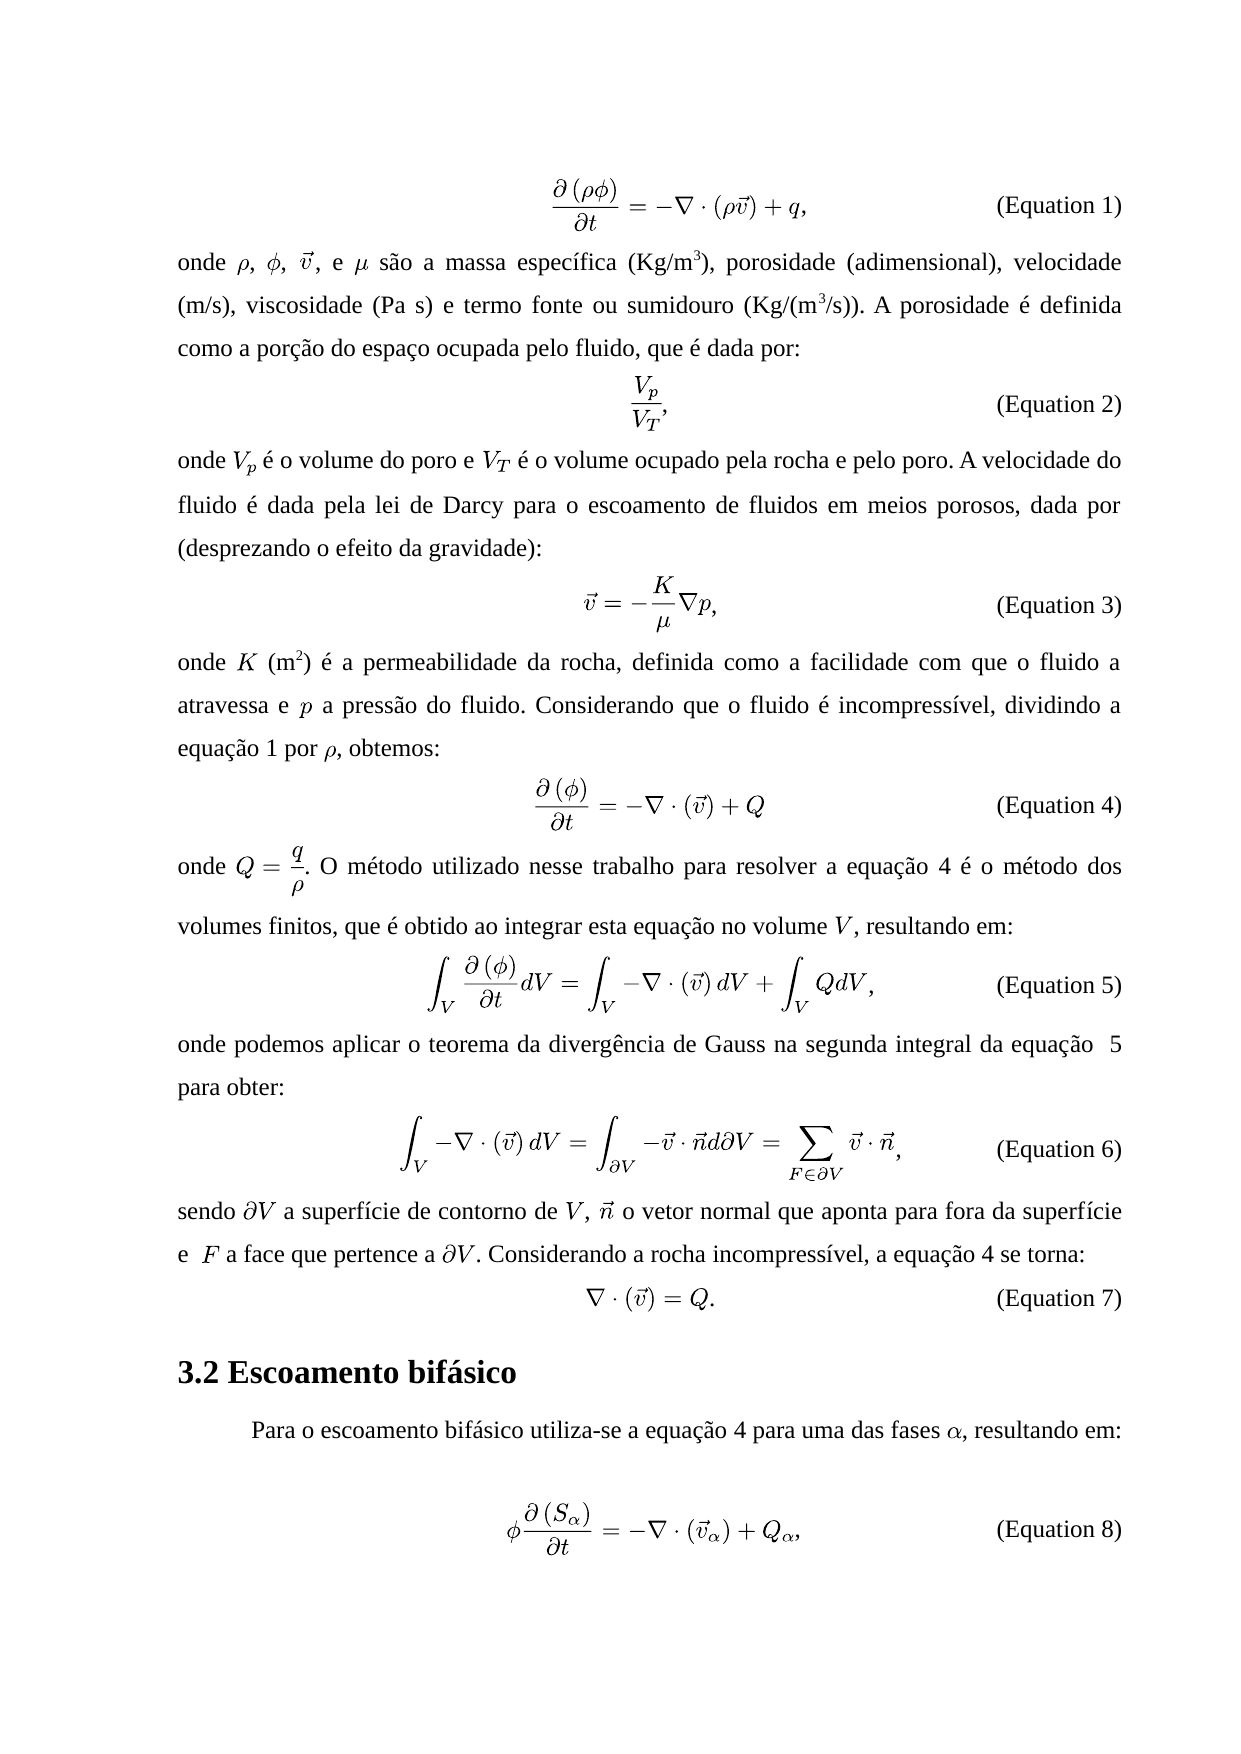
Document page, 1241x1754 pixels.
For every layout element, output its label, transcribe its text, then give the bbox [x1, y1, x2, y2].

text , (Equation 5) [510, 954, 1122, 1014]
text , (Equation 1) [177, 177, 1122, 232]
text onde (m2) é a permeabilidade da rocha, definida como a facilidade com que o fluido a atravessa e a pressão do fluido. Considerando que o fluido é incompressível, dividindo a equação 1 por , obtemos: [177, 647, 1122, 762]
text onde é o volume do poro e é o volume ocupado pela rocha e pelo poro. A velocidade do fluido é dada pela lei de Darcy para o escoamento de fluidos em meios porosos, dada por (desprezando o efeito da gravidade): [177, 445, 1122, 562]
text onde . O método utilizado nesse trabalho para resolver a equação 4 é o método dos volumes finitos, que é obtido ao integrar esta equação no volume , resultando em: [177, 846, 1122, 939]
subtitle 3.2 Escoamento bifásico [177, 1352, 1122, 1390]
text [177, 576, 656, 633]
text [177, 954, 490, 1014]
text (Equation 4) [177, 777, 1122, 832]
text , (Equation 2) [653, 376, 1122, 431]
text onde podemos aplicar o teorema da divergência de Gauss na segunda integral da equação 5 para obter: [177, 1029, 1122, 1101]
text onde , , , e são a massa específica (Kg/m3), porosidade (adimensional), velocidade (m/s), viscosidade (Pa s) e termo fonte ou sumidouro (Kg/(m3/s)). A porosidade é definida como a porção do espaço ocupada pelo fluido, que é dada por: [177, 247, 1122, 362]
text , (Equation 6) [177, 1115, 1122, 1182]
text Para o escoamento bifásico utiliza-se a equação 4 para uma das fases , resultando em: [177, 1415, 1122, 1444]
text , (Equation 3) [659, 576, 1122, 633]
text , (Equation 8) [177, 1501, 1122, 1556]
text sendo a superfície de contorno de , o vetor normal que aponta para fora da superfície e a face que pertence a . Considerando a rocha incompressível, a equação 4 se torna: [177, 1196, 1122, 1268]
text . (Equation 7) [177, 1283, 1122, 1313]
text [177, 376, 647, 431]
